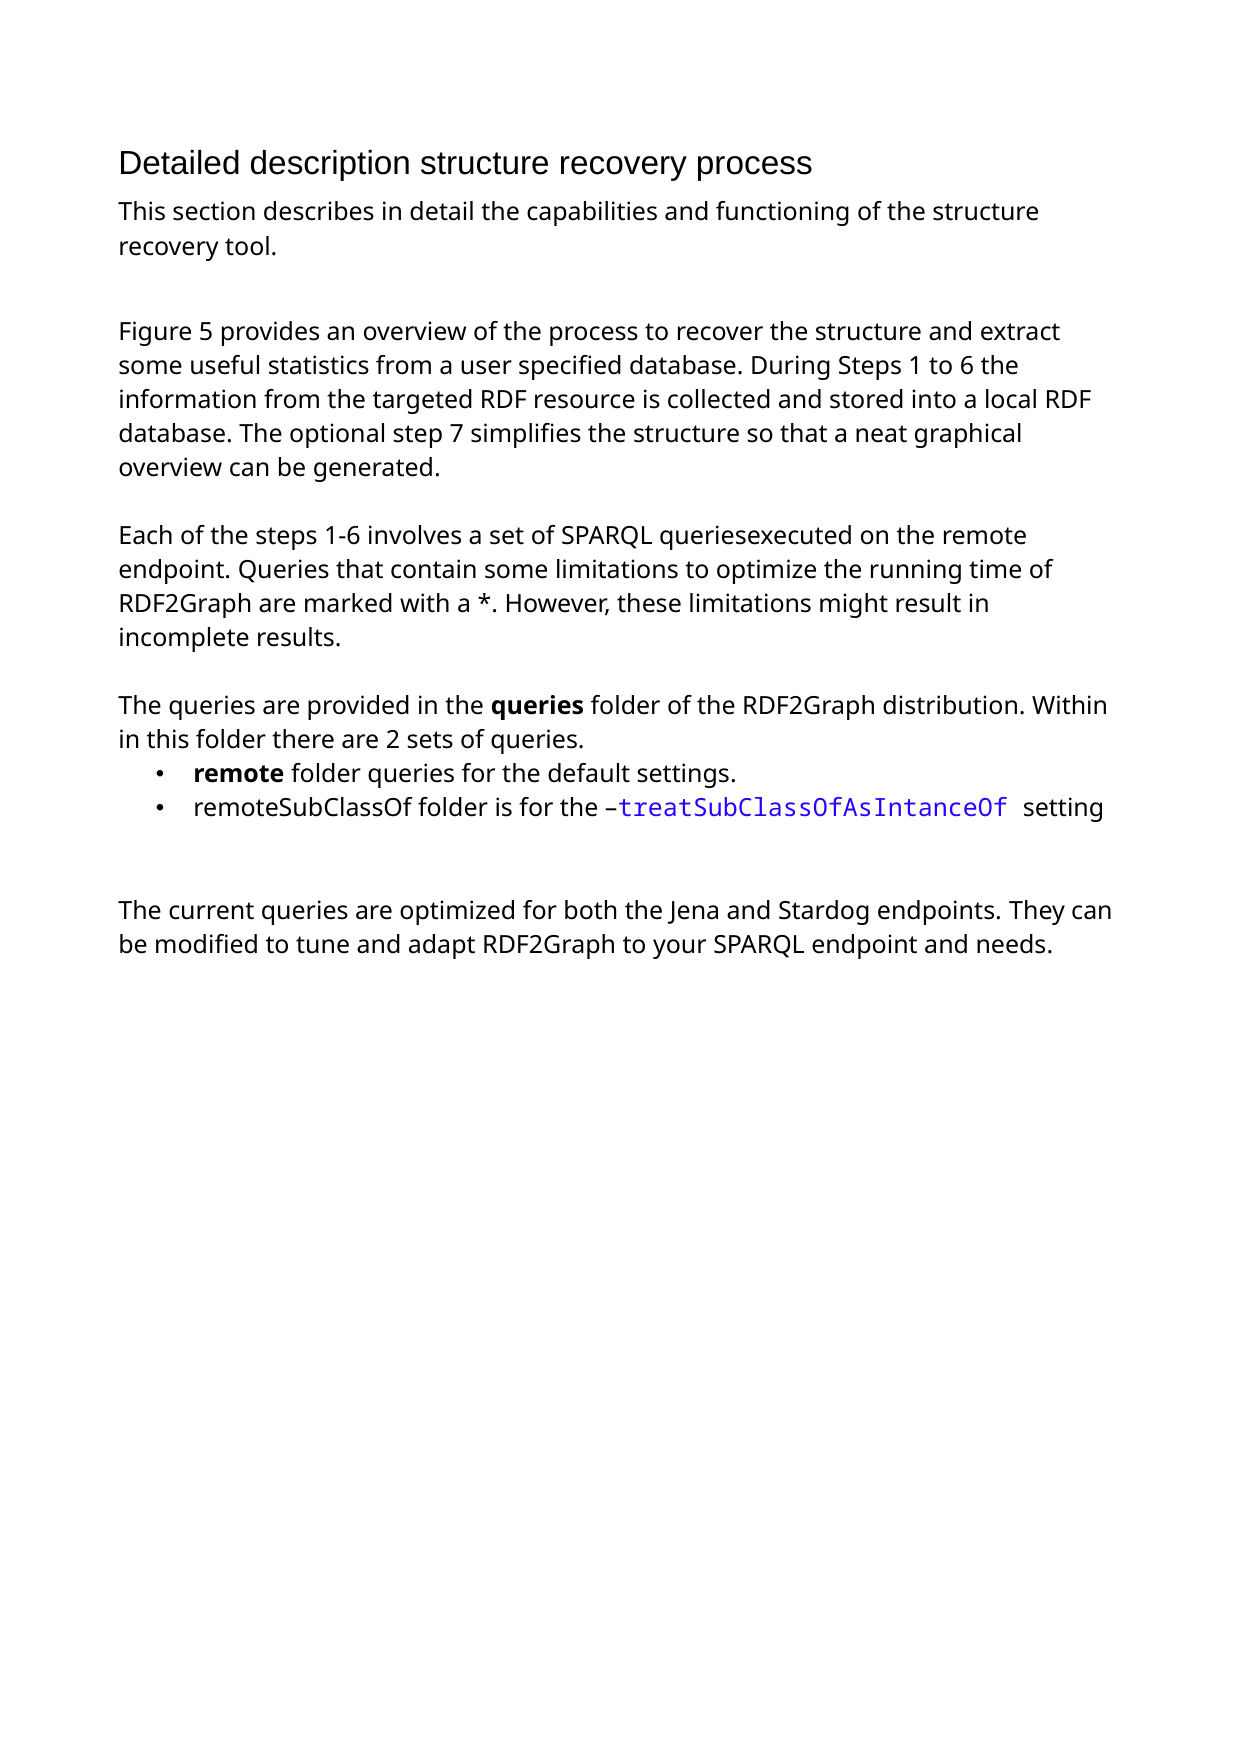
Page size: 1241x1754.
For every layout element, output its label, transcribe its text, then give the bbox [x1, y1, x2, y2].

text The current queries are optimized for both the Jena and Stardog endpoints. They can be modified to tune and adapt RDF2Graph to your SPARQL endpoint and needs. [118, 892, 1122, 960]
text Figure 5 provides an overview of the process to recover the structure and extract some useful statistics from a user specified database. During Steps 1 to 6 the information from the targeted RDF resource is collected and stored into a local RDF database. The optional step 7 simplifies the structure so that a neat graphical overview can be generated. [118, 313, 1122, 483]
list remote folder queries for the default settings. [156, 756, 1122, 790]
text This section describes in detail the capabilities and functioning of the structure recovery tool. [118, 194, 1122, 262]
text Each of the steps 1-6 involves a set of SPARQL queriesexecuted on the remote endpoint. Queries that contain some limitations to optimize the running time of RDF2Graph are marked with a *. However, these limitations might result in incomplete results. [118, 518, 1122, 654]
text The queries are provided in the queries folder of the RDF2Graph distribution. Within in this folder there are 2 sets of queries. [118, 688, 1122, 756]
subtitle Detailed description structure recovery process [118, 143, 1122, 182]
list remoteSubClassOf folder is for the –treatSubClassOfAsIntanceOf setting [156, 790, 1122, 824]
